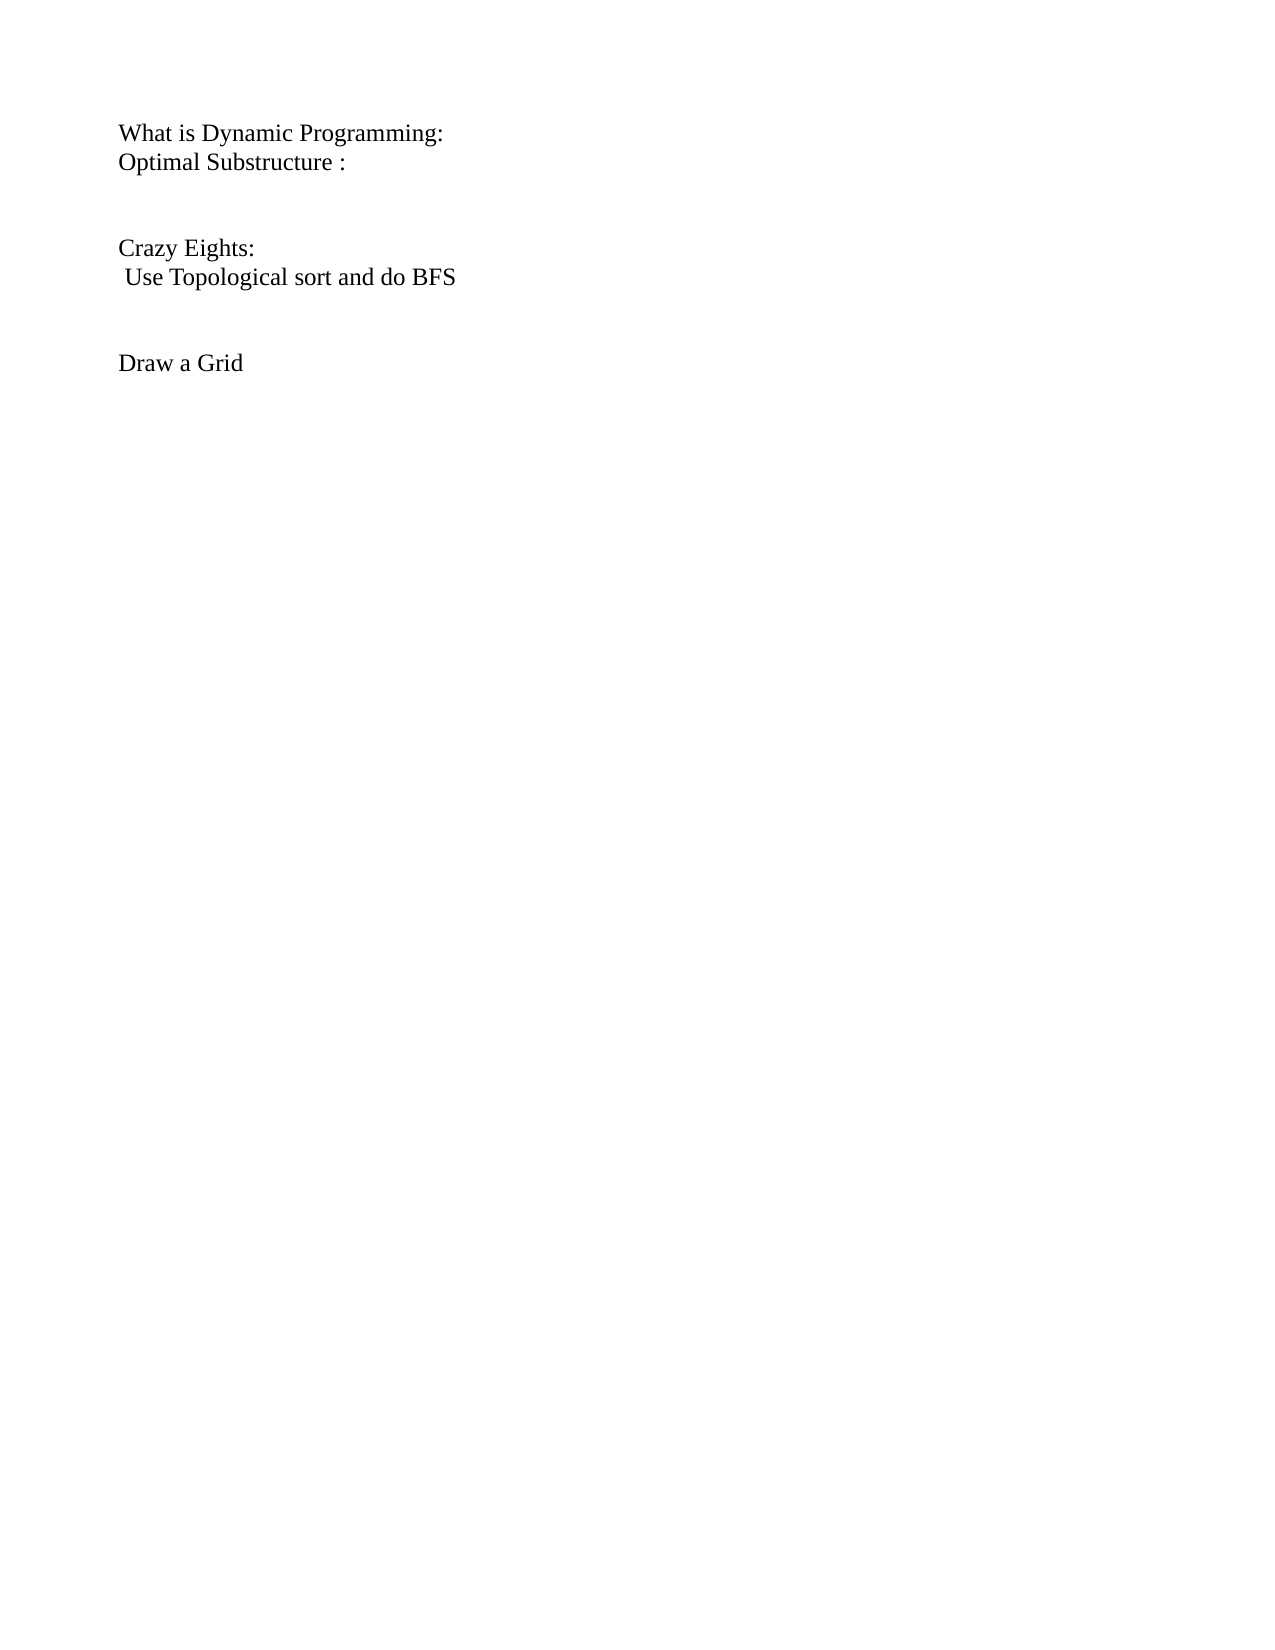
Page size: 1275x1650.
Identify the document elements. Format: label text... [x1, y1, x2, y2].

text Draw a Grid [118, 348, 1157, 377]
text What is Dynamic Programming: [118, 118, 1157, 147]
text Crazy Eights: [118, 233, 1157, 262]
text Use Topological sort and do BFS [118, 262, 1157, 291]
text Optimal Substructure : [118, 147, 1157, 176]
